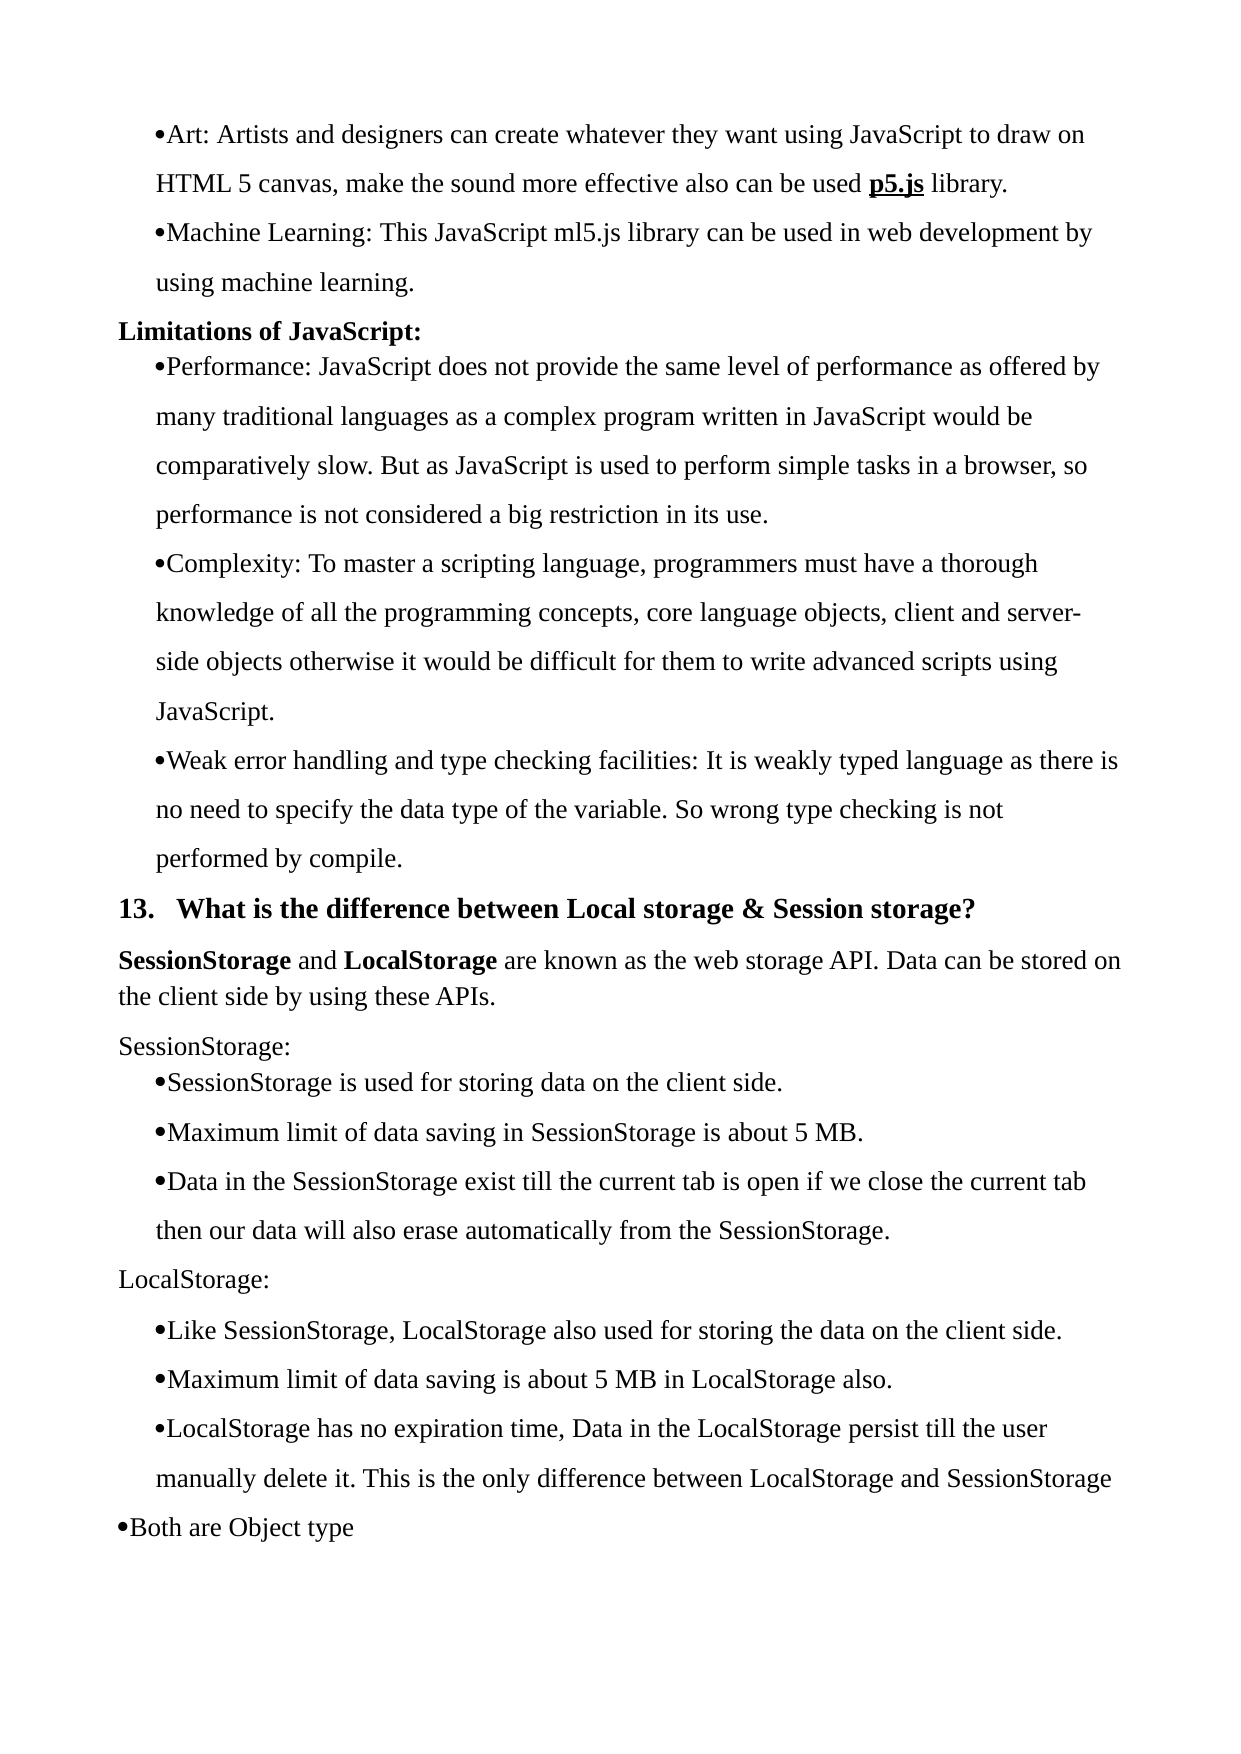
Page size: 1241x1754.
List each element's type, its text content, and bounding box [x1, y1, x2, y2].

list SessionStorage is used for storing data on the client side. [156, 1066, 1122, 1097]
text SessionStorage: [118, 1031, 1122, 1062]
list Machine Learning: This JavaScript ml5.js library can be used in web development by using machine learning. [156, 216, 1122, 297]
list Maximum limit of data saving is about 5 MB in LocalStorage also. [156, 1363, 1122, 1394]
text SessionStorage and LocalStorage are known as the web storage API. Data can be stored on the client side by using these APIs. [118, 944, 1122, 1011]
list Weak error handling and type checking facilities: It is weakly typed language as there is no need to specify the data type of the variable. So wrong type checking is not performed by compile. [156, 744, 1122, 873]
list Art: Artists and designers can create whatever they want using JavaScript to draw on HTML 5 canvas, make the sound more effective also can be used p5.js library. [156, 118, 1122, 198]
list Maximum limit of data saving in SessionStorage is about 5 MB. [156, 1116, 1122, 1147]
text LocalStorage: [118, 1263, 1122, 1294]
list Like SessionStorage, LocalStorage also used for storing the data on the client side. [156, 1314, 1122, 1345]
list Data in the SessionStorage exist till the current tab is open if we close the current tab then our data will also erase automatically from the SessionStorage. [156, 1165, 1122, 1245]
list Performance: JavaScript does not provide the same level of performance as offered by many traditional languages as a complex program written in JavaScript would be comparatively slow. But as JavaScript is used to perform simple tasks in a browser, so performance is not considered a big restriction in its use. [156, 351, 1122, 529]
text 13. What is the difference between Local storage & Session storage? [118, 891, 1122, 925]
list Complexity: To master a scripting language, programmers must have a thorough knowledge of all the programming concepts, core language objects, client and server-side objects otherwise it would be difficult for them to write advanced scripts using JavaScript. [156, 547, 1122, 726]
text Limitations of JavaScript: [118, 315, 1122, 346]
list LocalStorage has no expiration time, Data in the LocalStorage persist till the user manually delete it. This is the only difference between LocalStorage and SessionStorage [156, 1412, 1122, 1493]
list Both are Object type [118, 1511, 1122, 1542]
